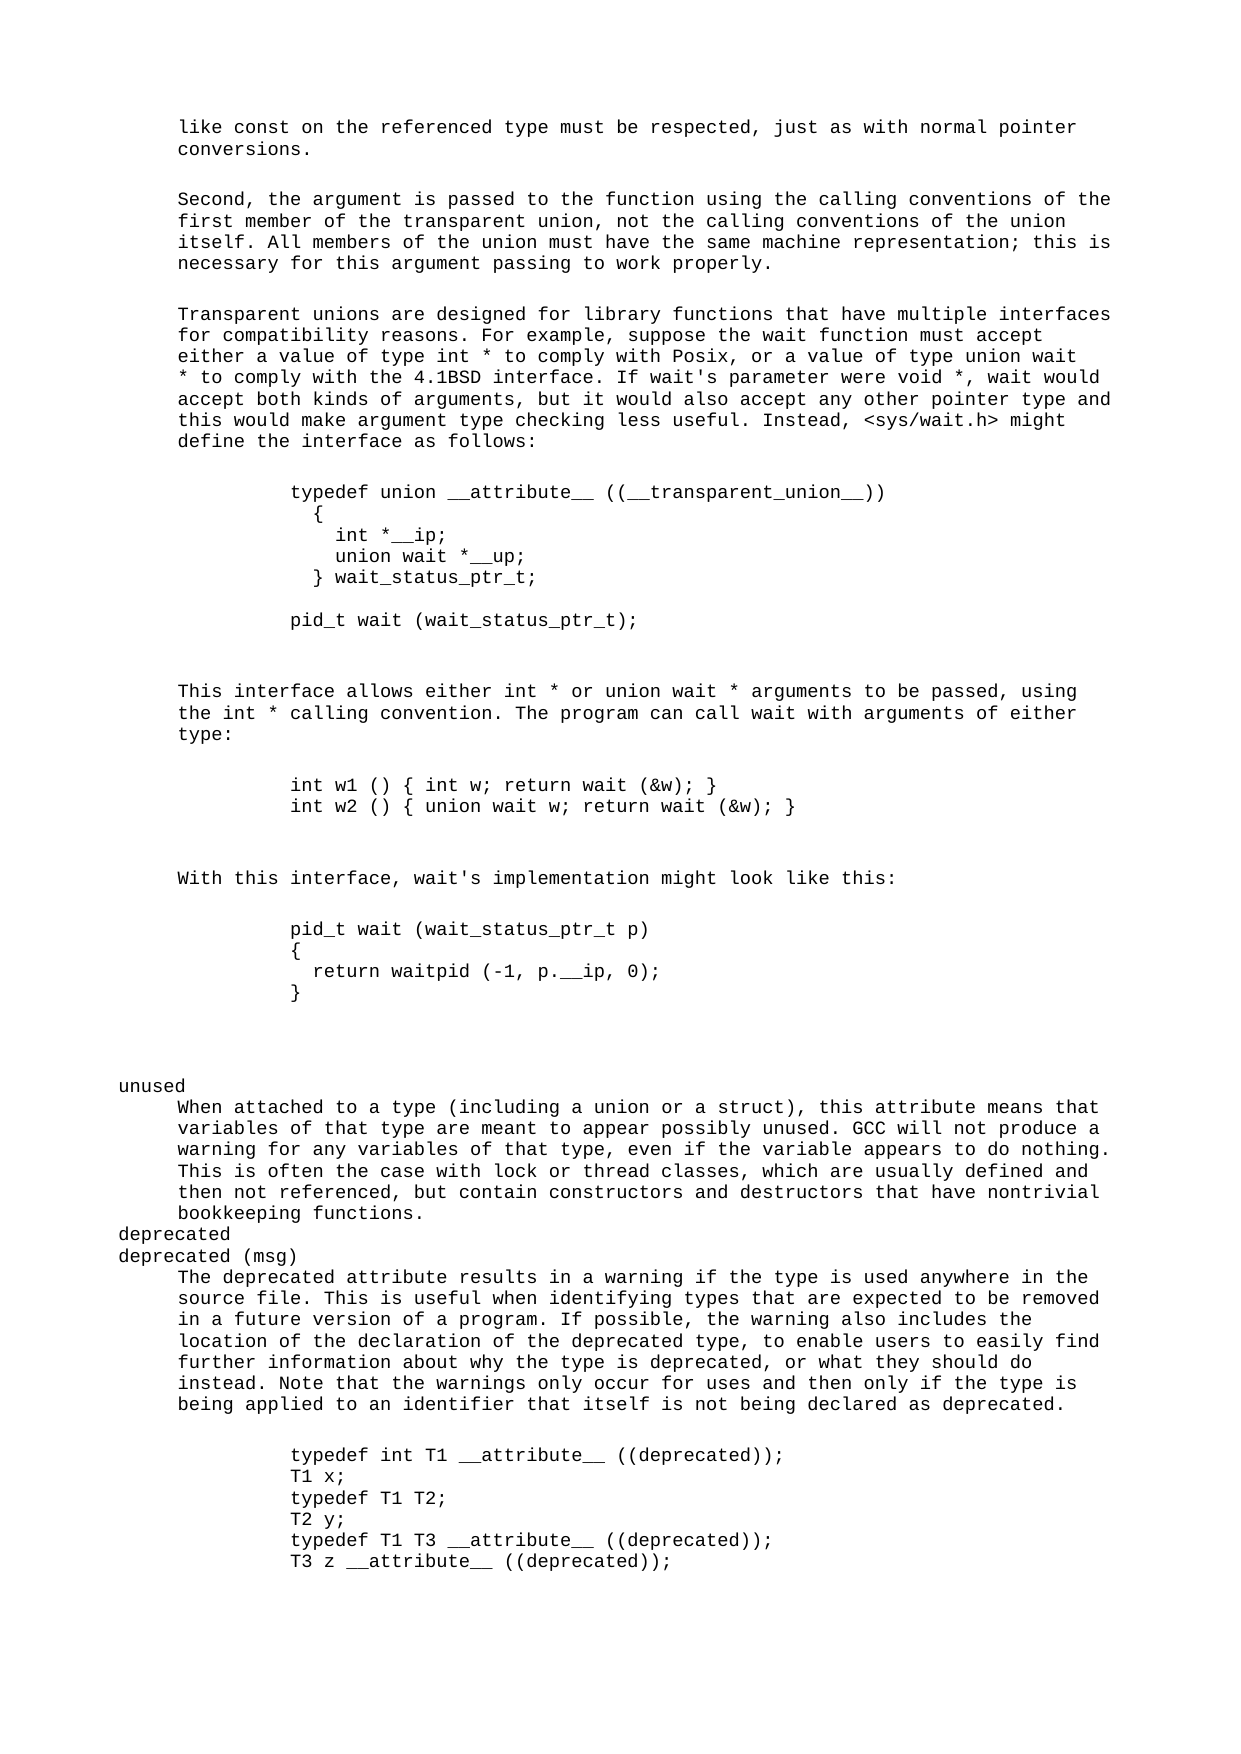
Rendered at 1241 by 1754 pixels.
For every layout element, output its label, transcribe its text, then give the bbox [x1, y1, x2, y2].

list Second, the argument is passed to the function using the calling conventions of the first member of the transparent union, not the calling conventions of the union itself. All members of the union must have the same machine representation; this is necessary for this argument passing to work properly. [177, 190, 1122, 275]
subtitle deprecated (msg) [118, 1246, 1122, 1268]
text T3 z __attribute__ ((deprecated)); [177, 1552, 1122, 1573]
subtitle deprecated [118, 1225, 1122, 1246]
text return waitpid (-1, p.__ip, 0); [177, 962, 1122, 983]
text { [177, 504, 1122, 525]
list The deprecated attribute results in a warning if the type is used anywhere in the source file. This is useful when identifying types that are expected to be removed in a future version of a program. If possible, the warning also includes the location of the declaration of the deprecated type, to enable users to easily find further information about why the type is deprecated, or what they should do instead. Note that the warnings only occur for uses and then only if the type is being applied to an identifier that itself is not being declared as deprecated. [177, 1268, 1122, 1416]
list This interface allows either int * or union wait * arguments to be passed, using the int * calling convention. The program can call wait with arguments of either type: [177, 682, 1122, 746]
text pid_t wait (wait_status_ptr_t); [177, 610, 1122, 632]
text } wait_status_ptr_t; [177, 568, 1122, 589]
text union wait *__up; [177, 547, 1122, 568]
text int *__ip; [177, 525, 1122, 547]
text int w1 () { int w; return wait (&w); } [177, 776, 1122, 797]
text T2 y; [177, 1510, 1122, 1531]
text } [177, 983, 1122, 1004]
text T1 x; [177, 1467, 1122, 1488]
text typedef T1 T2; [177, 1488, 1122, 1510]
list like const on the referenced type must be respected, just as with normal pointer conversions. [177, 118, 1122, 161]
text typedef union __attribute__ ((__transparent_union__)) [177, 483, 1122, 504]
text typedef int T1 __attribute__ ((deprecated)); [177, 1446, 1122, 1467]
text typedef T1 T3 __attribute__ ((deprecated)); [177, 1531, 1122, 1552]
text pid_t wait (wait_status_ptr_t p) [177, 919, 1122, 941]
text { [177, 941, 1122, 962]
list Transparent unions are designed for library functions that have multiple interfaces for compatibility reasons. For example, suppose the wait function must accept either a value of type int * to comply with Posix, or a value of type union wait * to comply with the 4.1BSD interface. If wait's parameter were void *, wait would accept both kinds of arguments, but it would also accept any other pointer type and this would make argument type checking less useful. Instead, <sys/wait.h> might define the interface as follows: [177, 304, 1122, 453]
text int w2 () { union wait w; return wait (&w); } [177, 797, 1122, 818]
subtitle unused [118, 1076, 1122, 1098]
list When attached to a type (including a union or a struct), this attribute means that variables of that type are meant to appear possibly unused. GCC will not produce a warning for any variables of that type, even if the variable appears to do nothing. This is often the case with lock or thread classes, which are usually defined and then not referenced, but contain constructors and destructors that have nontrivial bookkeeping functions. [177, 1098, 1122, 1225]
list With this interface, wait's implementation might look like this: [177, 869, 1122, 890]
